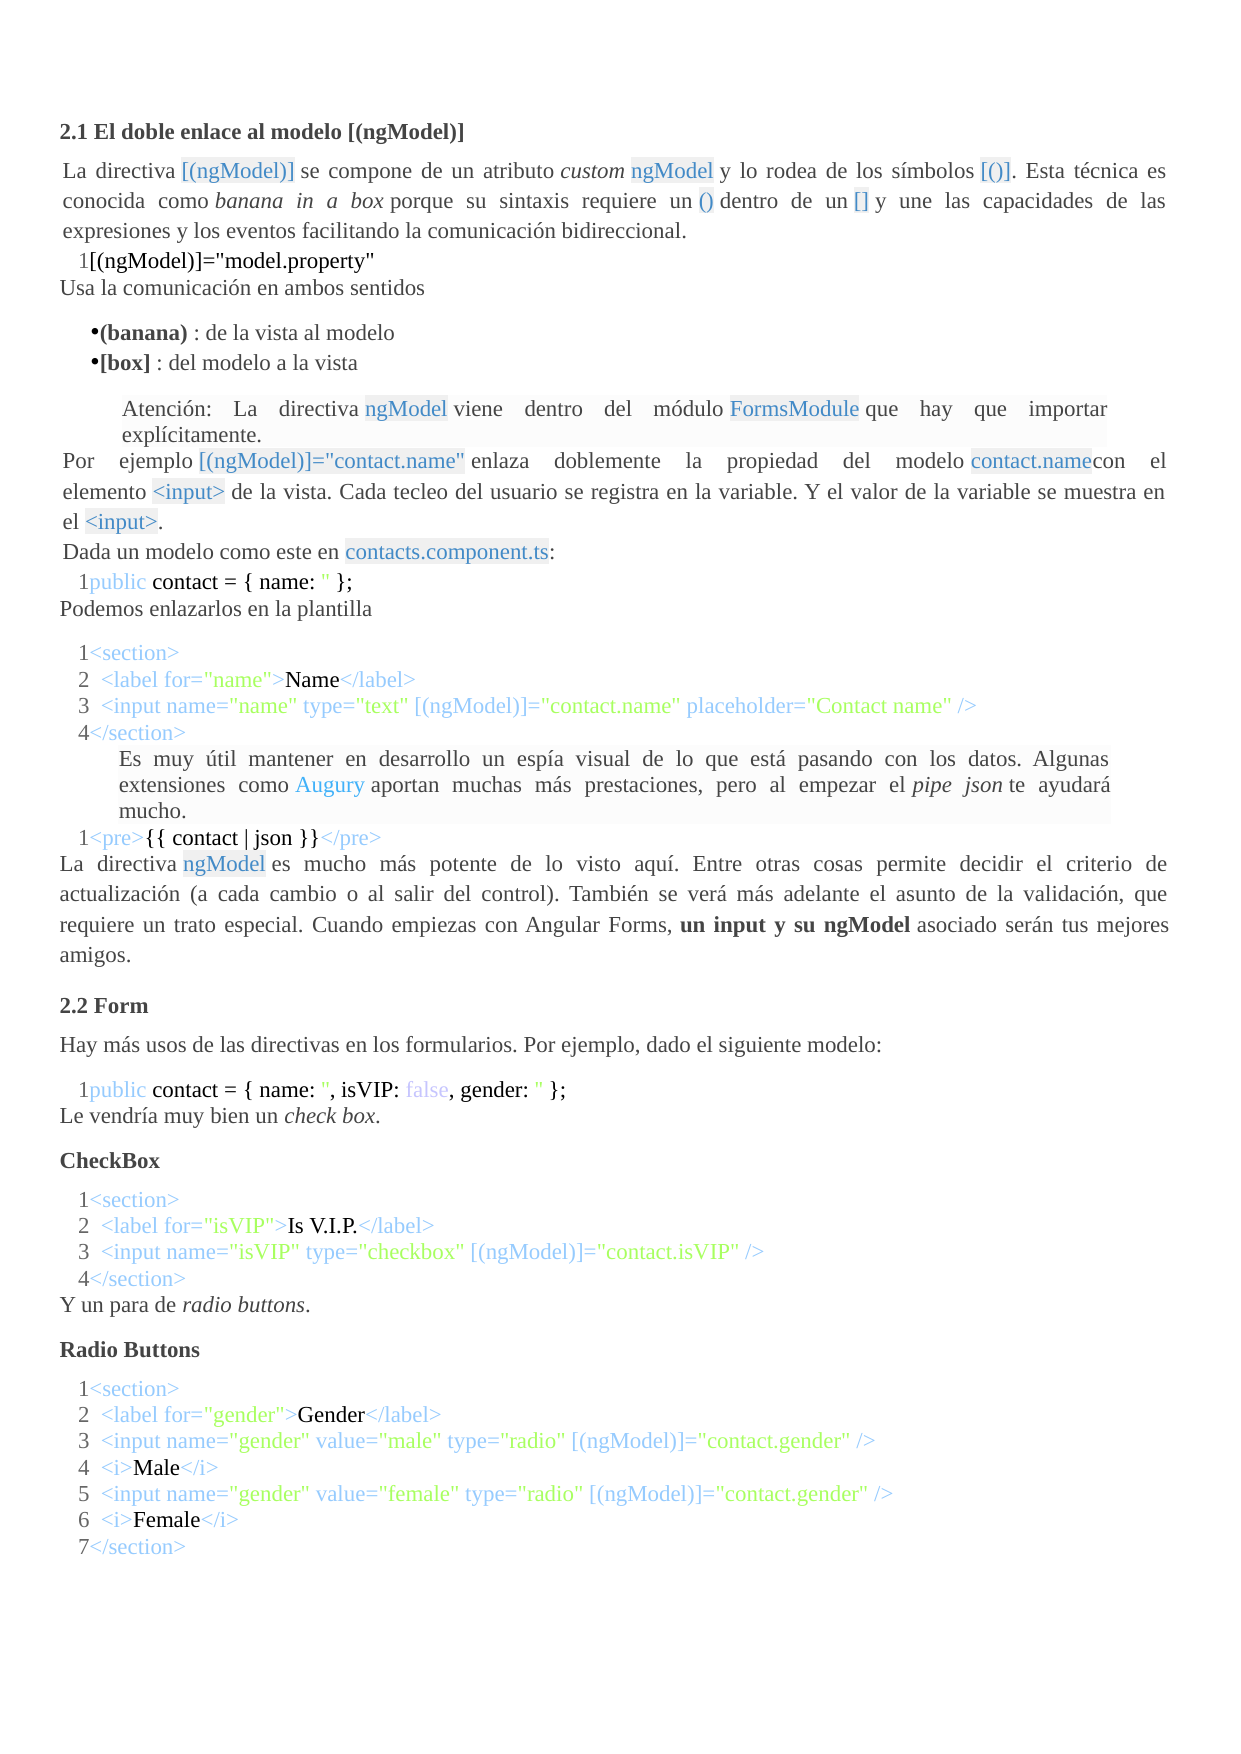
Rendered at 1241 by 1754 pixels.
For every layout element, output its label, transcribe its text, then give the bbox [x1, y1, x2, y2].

subtitle CheckBox [59, 1147, 1170, 1173]
text Por ejemplo [(ngModel)]="contact.name" enlaza doblemente la propiedad del modelo contact.namecon el elemento <input> de la vista. Cada tecleo del usuario se registra en la variable. Y el valor de la variable se muestra en el <input>. [62, 447, 1167, 534]
text Podemos enlazarlos en la plantilla [59, 595, 1170, 621]
table_header [(ngModel)]="model.property" [89, 248, 535, 274]
table_header <section> <label for="gender">Gender</label> <input name="gender" value="male" type="radio" [(ngModel)]="contact.gender" /> <i>Male</i> <input name="gender" value="female" type="radio" [(ngModel)]="contact.gender" /> <i>Female</i> </section> [89, 1375, 1240, 1559]
text Y un para de radio buttons. [59, 1291, 1170, 1317]
table_header 1 [59, 568, 89, 595]
subtitle Radio Buttons [59, 1336, 1170, 1362]
list [box] : del modelo a la vista [59, 349, 1138, 376]
table_header public contact = { name: '' }; [89, 568, 523, 595]
table_header <section> <label for="name">Name</label> <input name="name" type="text" [(ngModel)]="contact.name" placeholder="Contact name" /> </section> [89, 640, 1240, 745]
text La directiva ngModel es mucho más potente de lo visto aquí. Entre otras cosas permite decidir el criterio de actualización (a cada cambio o al salir del control). También se verá más adelante el asunto de la validación, que requiere un trato especial. Cuando empiezas con Angular Forms, un input y su ngModel asociado serán tus mejores amigos. [59, 850, 1170, 967]
text Le vendría muy bien un check box. [59, 1101, 1170, 1128]
table_header <pre>{{ contact | json }}</pre> [89, 824, 579, 850]
text Usa la comunicación en ambos sentidos [59, 274, 1170, 300]
table_header 1 2 3 4 [59, 1186, 89, 1291]
subtitle 2.1 El doble enlace al modelo [(ngModel)] [59, 118, 1170, 144]
table_header 1 [59, 1076, 89, 1102]
text La directiva [(ngModel)] se compone de un atributo custom ngModel y lo rodea de los símbolos [()]. Esta técnica es conocida como banana in a box porque su sintaxis requiere un () dentro de un [] y une las capacidades de las expresiones y los eventos facilitando la comunicación bidireccional. [62, 157, 1167, 244]
subtitle 2.2 Form [59, 992, 1170, 1018]
list (banana) : de la vista al modelo [59, 319, 1138, 346]
table_header public contact = { name: '', isVIP: false, gender: '' }; [89, 1076, 845, 1102]
text Hay más usos de las directivas en los formularios. Por ejemplo, dado el siguiente modelo: [59, 1031, 1170, 1057]
text Dada un modelo como este en contacts.component.ts: [62, 538, 1167, 564]
table_header 1 2 3 4 5 6 7 [59, 1375, 89, 1559]
table_header <section> <label for="isVIP">Is V.I.P.</label> <input name="isVIP" type="checkbox" [(ngModel)]="contact.isVIP" /> </section> [89, 1186, 1128, 1291]
text Es muy útil mantener en desarrollo un espía visual de lo que está pasando con los datos. Algunas extensiones como Augury aportan muchas más prestaciones, pero al empezar el pipe json te ayudará mucho. [118, 745, 1111, 824]
table_header 1 [59, 248, 89, 274]
table_header 1 [59, 824, 89, 850]
text Atención: La directiva ngModel viene dentro del módulo FormsModule que hay que importar explícitamente. [122, 395, 1107, 447]
table_header 1 2 3 4 [59, 640, 89, 745]
